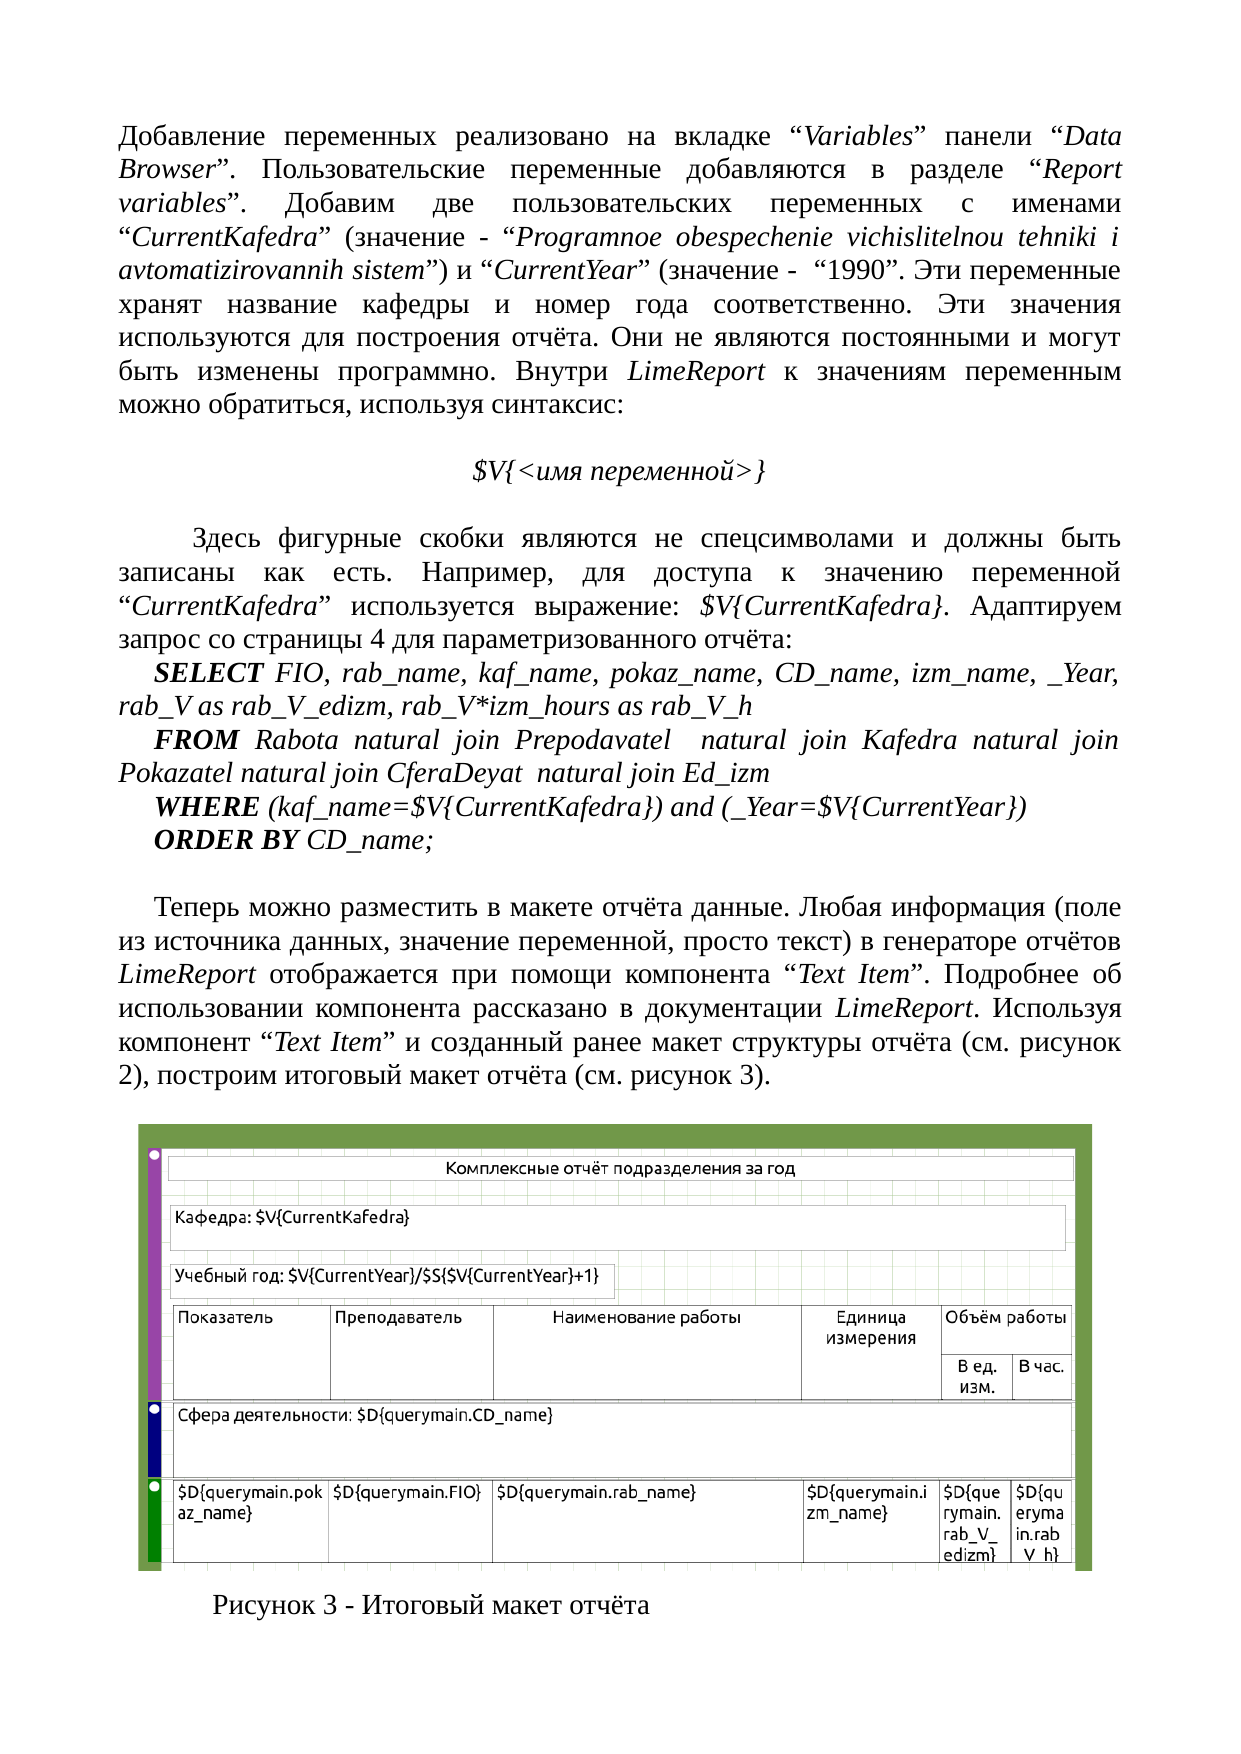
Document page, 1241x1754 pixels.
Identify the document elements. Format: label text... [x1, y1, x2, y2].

text WHERE (kaf_name=$V{CurrentKafedra}) and (_Year=$V{CurrentYear}) [118, 789, 1122, 822]
text FROM Rabota natural join Prepodavatel natural join Kafedra natural join Pokazatel natural join СferaDeyat natural join Ed_izm [118, 722, 1122, 789]
picture [138, 1124, 1093, 1571]
text Рисунок 3 - Итоговый макет отчёта [212, 1587, 1102, 1620]
text Здесь фигурные скобки являются не спецсимволами и должны быть записаны как есть. Например, для доступа к значению переменной “CurrentKafedra” используется выражение: $V{CurrentKafedra}. Адаптируем запрос со страницы 4 для параметризованного отчёта: [118, 521, 1122, 655]
text SELECT FIO, rab_name, kaf_name, pokaz_name, CD_name, izm_name, _Year, rab_V as rab_V_edizm, rab_V*izm_hours as rab_V_h [118, 655, 1122, 722]
text Добавление переменных реализовано на вкладке “Variables” панели “Data Browser”. Пользовательские переменные добавляются в разделе “Report variables”. Добавим две пользовательских переменных с именами “CurrentKafedra” (значение - “Programnoe obespechenie vichislitelnou tehniki i avtomatizirovannih sistem”) и “CurrentYear” (значение - “1990”. Эти переменные хранят название кафедры и номер года соответственно. Эти значения используются для построения отчёта. Они не являются постоянными и могут быть изменены программно. Внутри LimeReport к значениям переменным можно обратиться, используя синтаксис: [118, 118, 1122, 420]
text ORDER BY CD_name; [118, 822, 1122, 856]
text Теперь можно разместить в макете отчёта данные. Любая информация (поле из источника данных, значение переменной, просто текст) в генераторе отчётов LimeReport отображается при помощи компонента “Text Item”. Подробнее об использовании компонента рассказано в документации LimeReport. Используя компонент “Text Item” и созданный ранее макет структуры отчёта (см. рисунок 2), построим итоговый макет отчёта (см. рисунок 3). [118, 889, 1122, 1091]
text $V{<имя переменной>} [118, 453, 1122, 487]
